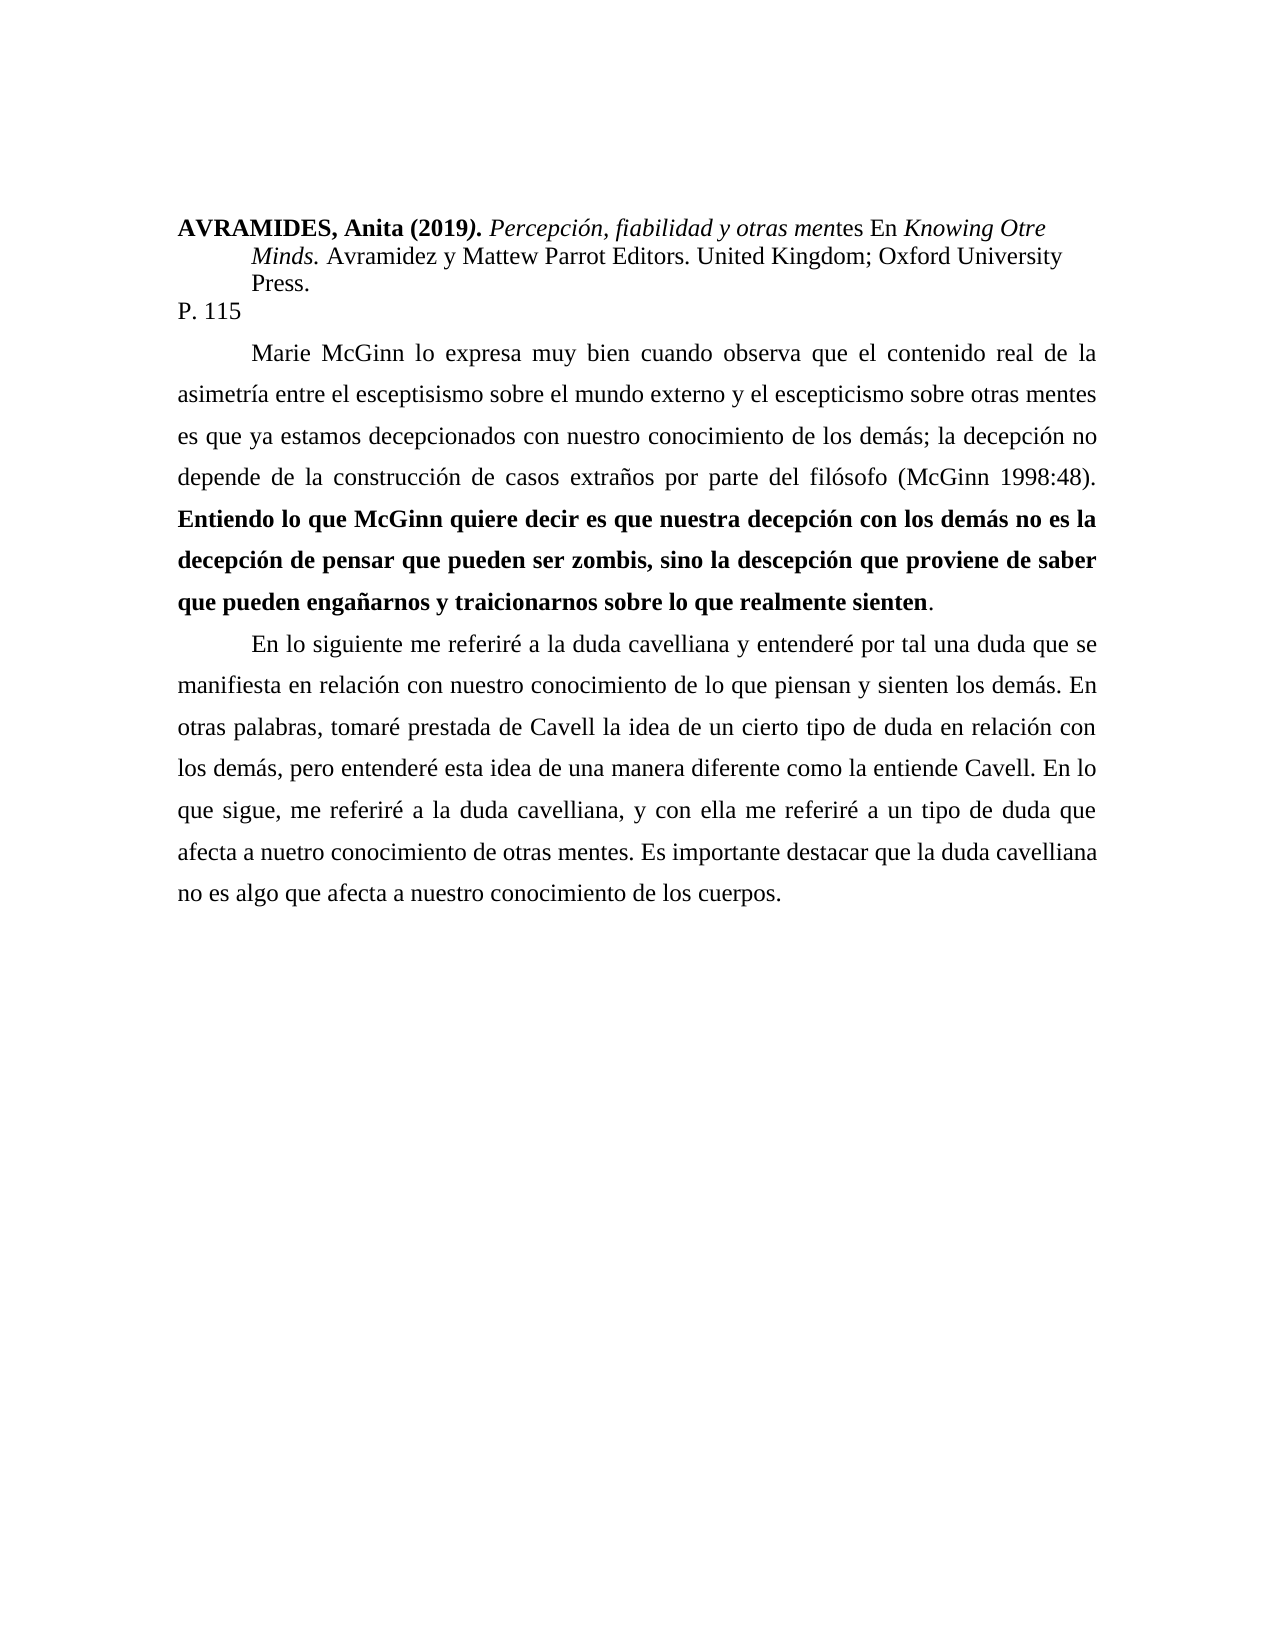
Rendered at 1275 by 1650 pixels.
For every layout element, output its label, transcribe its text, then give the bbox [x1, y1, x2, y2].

text En lo siguiente me referiré a la duda cavelliana y entenderé por tal una duda que se manifiesta en relación con nuestro conocimiento de lo que piensan y sienten los demás. En otras palabras, tomaré prestada de Cavell la idea de un cierto tipo de duda en relación con los demás, pero entenderé esta idea de una manera diferente como la entiende Cavell. En lo que sigue, me referiré a la duda cavelliana, y con ella me referiré a un tipo de duda que afecta a nuetro conocimiento de otras mentes. Es importante destacar que la duda cavelliana no es algo que afecta a nuestro conocimiento de los cuerpos. [177, 630, 1098, 907]
text Marie McGinn lo expresa muy bien cuando observa que el contenido real de la asimetría entre el esceptisismo sobre el mundo externo y el escepticismo sobre otras mentes es que ya estamos decepcionados con nuestro conocimiento de los demás; la decepción no depende de la construcción de casos extraños por parte del filósofo (McGinn 1998:48). Entiendo lo que McGinn quiere decir es que nuestra decepción con los demás no es la decepción de pensar que pueden ser zombis, sino la descepción que proviene de saber que pueden engañarnos y traicionarnos sobre lo que realmente sienten. [177, 339, 1098, 616]
text P. 115 [177, 297, 1098, 325]
text AVRAMIDES, Anita (2019). Percepción, fiabilidad y otras mentes En Knowing Otre Minds. Avramidez y Mattew Parrot Editors. United Kingdom; Oxford University Press. [177, 214, 1098, 297]
